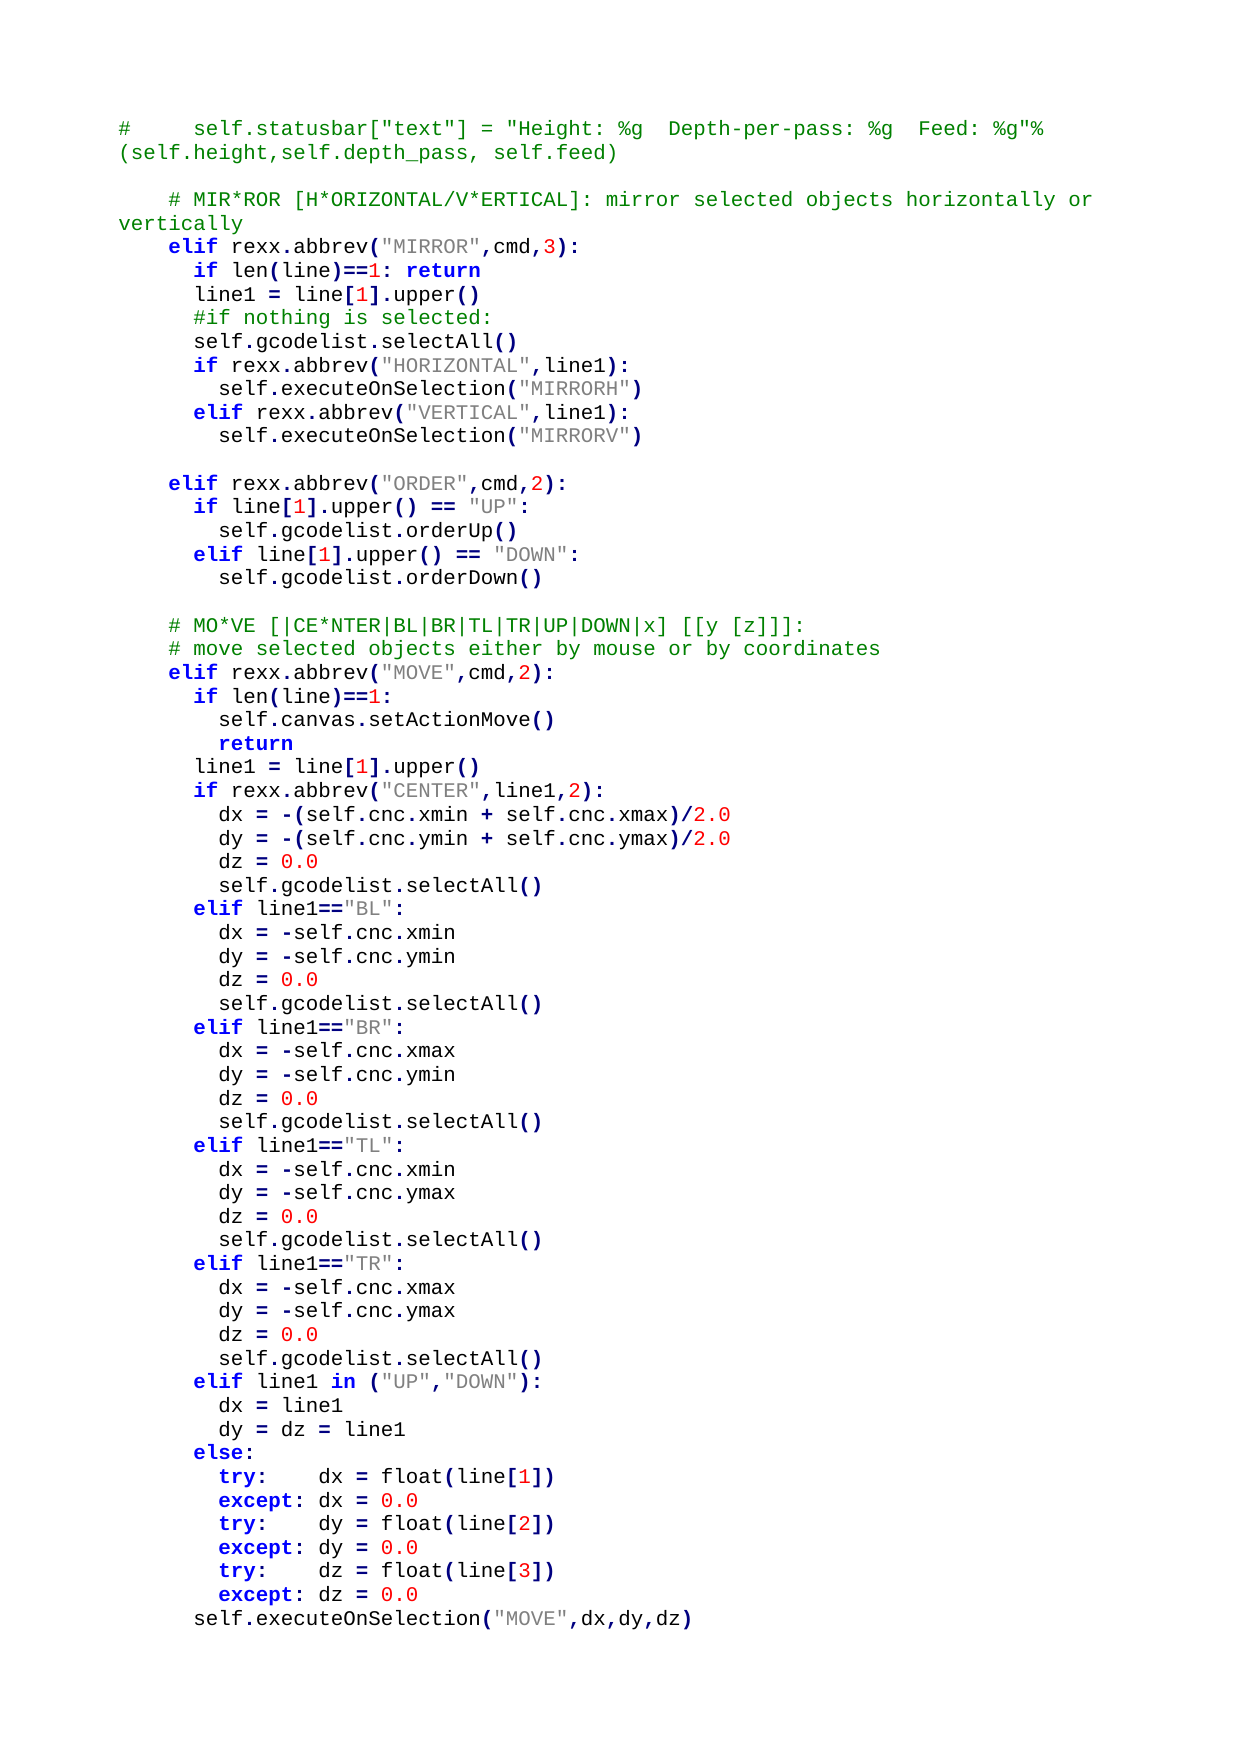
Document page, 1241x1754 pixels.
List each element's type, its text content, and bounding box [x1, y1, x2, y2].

text line1 = line[1].upper() [118, 284, 1122, 307]
text elif rexx.abbrev("ORDER",cmd,2): [118, 473, 1122, 496]
text except: dz = 0.0 [118, 1584, 1122, 1608]
text self.gcodelist.selectAll() [118, 331, 1122, 354]
text elif rexx.abbrev("MIRROR",cmd,3): [118, 236, 1122, 260]
text dz = 0.0 [118, 1324, 1122, 1348]
text self.gcodelist.selectAll() [118, 993, 1122, 1017]
text if len(line)==1: return [118, 260, 1122, 284]
text self.executeOnSelection("MIRRORH") [118, 378, 1122, 402]
text dx = -(self.cnc.xmin + self.cnc.xmax)/2.0 [118, 804, 1122, 827]
text dy = -self.cnc.ymin [118, 946, 1122, 969]
text #if nothing is selected: [118, 307, 1122, 331]
text self.executeOnSelection("MOVE",dx,dy,dz) [118, 1608, 1122, 1631]
text dy = dz = line1 [118, 1419, 1122, 1442]
text if len(line)==1: [118, 686, 1122, 709]
text self.gcodelist.orderDown() [118, 567, 1122, 591]
text if line[1].upper() == "UP": [118, 496, 1122, 520]
text dy = -self.cnc.ymax [118, 1182, 1122, 1206]
text dy = -self.cnc.ymax [118, 1300, 1122, 1324]
text # move selected objects either by mouse or by coordinates [118, 638, 1122, 662]
text try: dz = float(line[3]) [118, 1561, 1122, 1584]
text self.gcodelist.selectAll() [118, 1229, 1122, 1253]
text elif line1=="TL": [118, 1135, 1122, 1158]
text try: dy = float(line[2]) [118, 1513, 1122, 1537]
text dz = 0.0 [118, 969, 1122, 993]
text dx = -self.cnc.xmin [118, 1158, 1122, 1182]
text else: [118, 1442, 1122, 1466]
text self.gcodelist.selectAll() [118, 1111, 1122, 1135]
text dz = 0.0 [118, 1088, 1122, 1111]
text except: dy = 0.0 [118, 1537, 1122, 1561]
text elif line1=="TR": [118, 1253, 1122, 1277]
text elif rexx.abbrev("VERTICAL",line1): [118, 402, 1122, 426]
text self.executeOnSelection("MIRRORV") [118, 426, 1122, 449]
text elif line[1].upper() == "DOWN": [118, 544, 1122, 567]
text dy = -self.cnc.ymin [118, 1064, 1122, 1088]
text return [118, 733, 1122, 757]
text dx = -self.cnc.xmax [118, 1040, 1122, 1064]
text dx = -self.cnc.xmin [118, 922, 1122, 946]
text # MO*VE [|CE*NTER|BL|BR|TL|TR|UP|DOWN|x] [[y [z]]]: [118, 615, 1122, 638]
text dx = -self.cnc.xmax [118, 1277, 1122, 1300]
text self.gcodelist.selectAll() [118, 875, 1122, 898]
text self.gcodelist.orderUp() [118, 520, 1122, 544]
text try: dx = float(line[1]) [118, 1466, 1122, 1489]
text self.gcodelist.selectAll() [118, 1348, 1122, 1371]
text elif rexx.abbrev("MOVE",cmd,2): [118, 662, 1122, 686]
text dy = -(self.cnc.ymin + self.cnc.ymax)/2.0 [118, 827, 1122, 851]
text self.canvas.setActionMove() [118, 709, 1122, 733]
text dz = 0.0 [118, 851, 1122, 875]
text line1 = line[1].upper() [118, 757, 1122, 780]
text elif line1 in ("UP","DOWN"): [118, 1371, 1122, 1395]
text except: dx = 0.0 [118, 1489, 1122, 1513]
text elif line1=="BL": [118, 898, 1122, 922]
text dz = 0.0 [118, 1206, 1122, 1229]
text elif line1=="BR": [118, 1017, 1122, 1040]
text # MIR*ROR [H*ORIZONTAL/V*ERTICAL]: mirror selected objects horizontally or vertically [118, 189, 1122, 236]
text dx = line1 [118, 1395, 1122, 1419]
text if rexx.abbrev("CENTER",line1,2): [118, 780, 1122, 804]
text # self.statusbar["text"] = "Height: %g Depth-per-pass: %g Feed: %g"%(self.height,self.depth_pass, self.feed) [118, 118, 1122, 165]
text if rexx.abbrev("HORIZONTAL",line1): [118, 354, 1122, 378]
